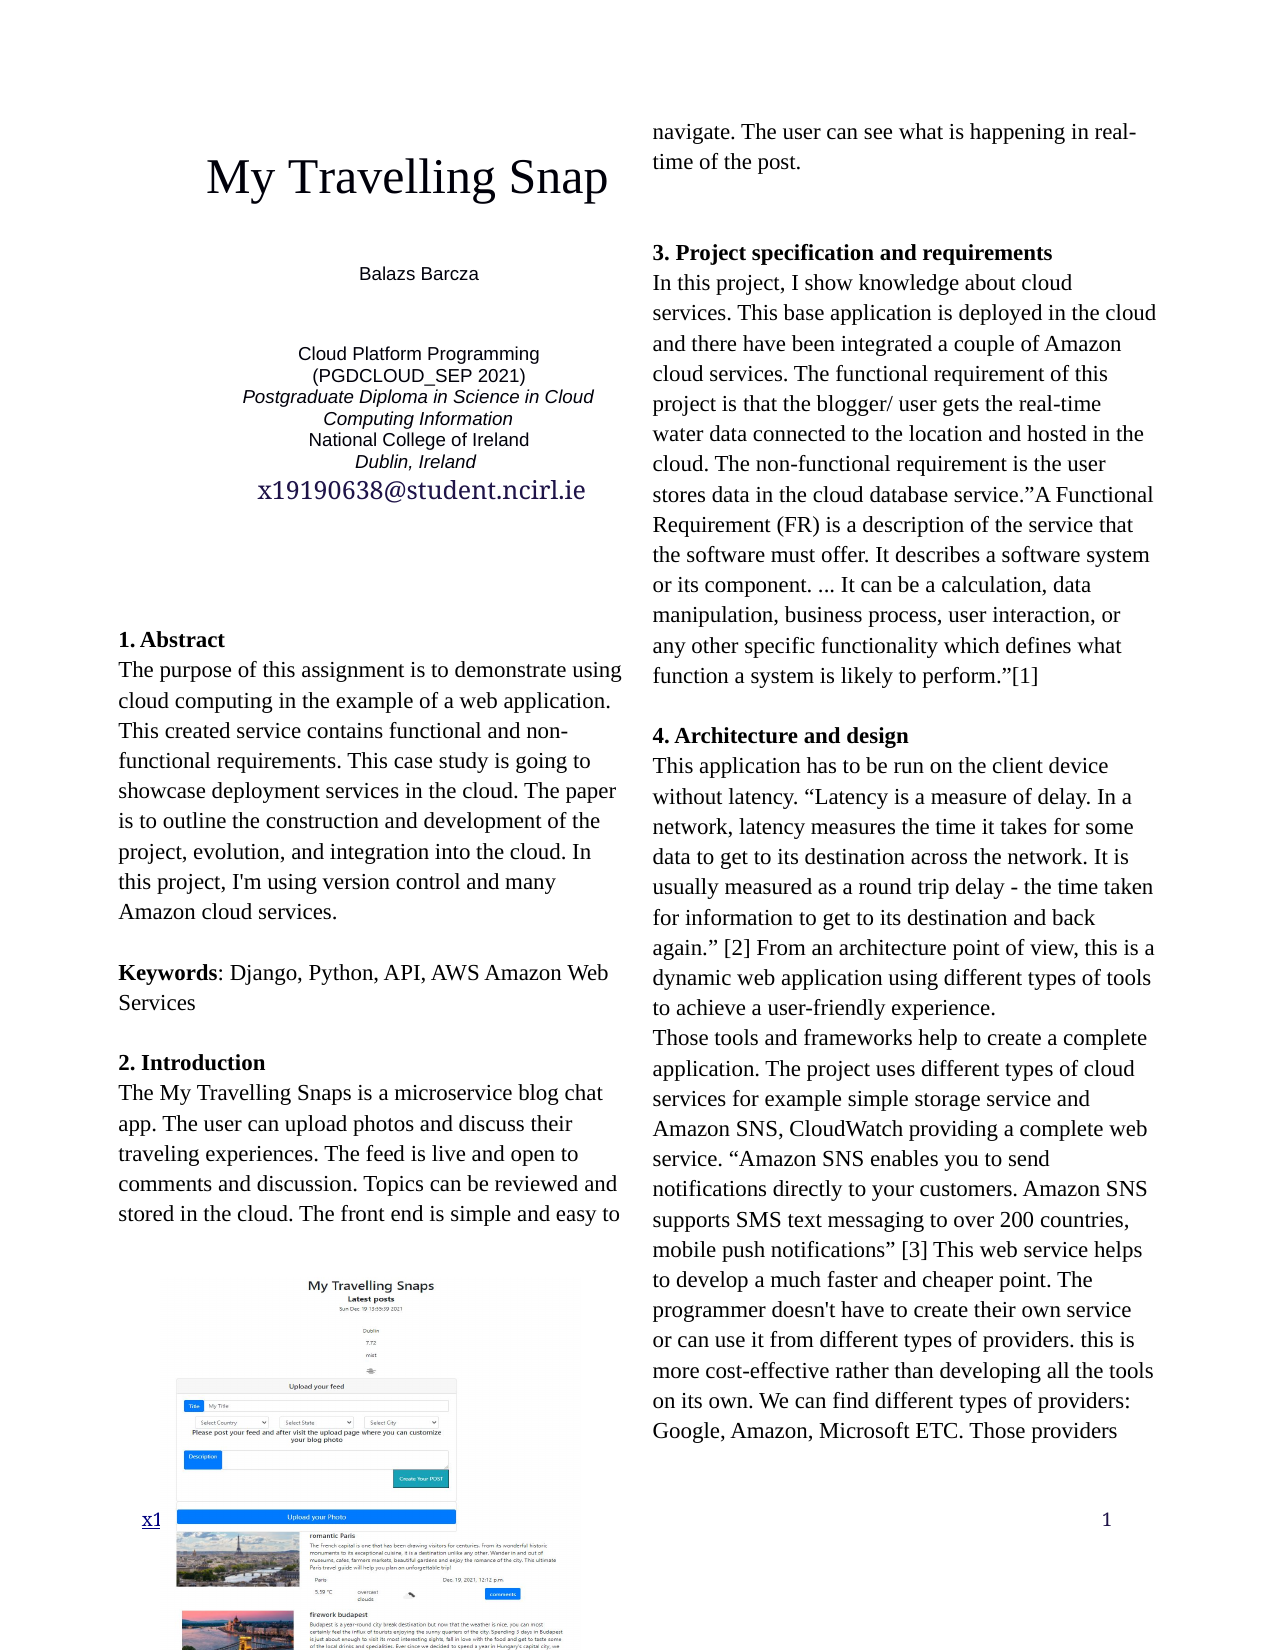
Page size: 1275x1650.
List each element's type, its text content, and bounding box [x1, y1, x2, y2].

text 3. Project specification and requirements [652, 239, 1157, 265]
picture [160, 1277, 581, 1650]
text In this project, I show knowledge about cloud services. This base application is deployed in the cloud and there have been integrated a couple of Amazon cloud services. The functional requirement of this project is that the blogger/ user gets the real-time water data connected to the location and hosted in the cloud. The non-functional requirement is the user stores data in the cloud database service.”A Functional Requirement (FR) is a description of the service that the software must offer. It describes a software system or its component. ... It can be a calculation, data manipulation, business process, user interaction, or any other specific functionality which defines what function a system is likely to perform.”[1] [652, 269, 1157, 688]
text 2. Introduction [118, 1049, 622, 1076]
text The My Travelling Snaps is a microservice blog chat app. The user can upload photos and discuss their traveling experiences. The feed is live and open to comments and discussion. Topics can be reviewed and stored in the cloud. The front end is simple and easy to [118, 1079, 622, 1227]
title My Travelling Snap [118, 147, 622, 205]
text Keywords: Django, Python, API, AWS Amazon Web Services [118, 958, 622, 1015]
text 1. Abstract [118, 626, 622, 653]
list Balazs Barcza [142, 263, 622, 285]
text This application has to be run on the client device without latency. “Latency is a measure of delay. In a network, latency measures the time it takes for some data to get to its destination across the network. It is usually measured as a round trip delay - the time taken for information to get to its destination and back again.” [2] From an architecture point of view, this is a dynamic web application using different types of tools to achieve a user-friendly experience. [652, 752, 1157, 1021]
text The purpose of this assignment is to demonstrate using cloud computing in the example of a web application. This created service contains functional and non-functional requirements. This case study is going to showcase deployment services in the cloud. The paper is to outline the construction and development of the project, evolution, and integration into the cloud. In this project, I'm using version control and many Amazon cloud services. [118, 656, 622, 924]
text navigate. The user can see what is happening in real-time of the post. [652, 118, 1157, 175]
text 4. Architecture and design [652, 722, 1157, 749]
list Cloud Platform Programming (PGDCLOUD_SEP 2021) Postgraduate Diploma in Science in Cloud Computing Information National College of Ireland Dublin, Ireland x19190638@student.ncirl.ie [142, 343, 622, 506]
text Those tools and frameworks help to create a complete application. The project uses different types of cloud services for example simple storage service and Amazon SNS, CloudWatch providing a complete web service. “Amazon SNS enables you to send notifications directly to your customers. Amazon SNS supports SMS text messaging to over 200 countries, mobile push notifications” [3] This web service helps to develop a much faster and cheaper point. The programmer doesn't have to create their own service or can use it from different types of providers. this is more cost-effective rather than developing all the tools on its own. We can find different types of providers: Google, Amazon, Microsoft ETC. Those providers [652, 1024, 1157, 1443]
